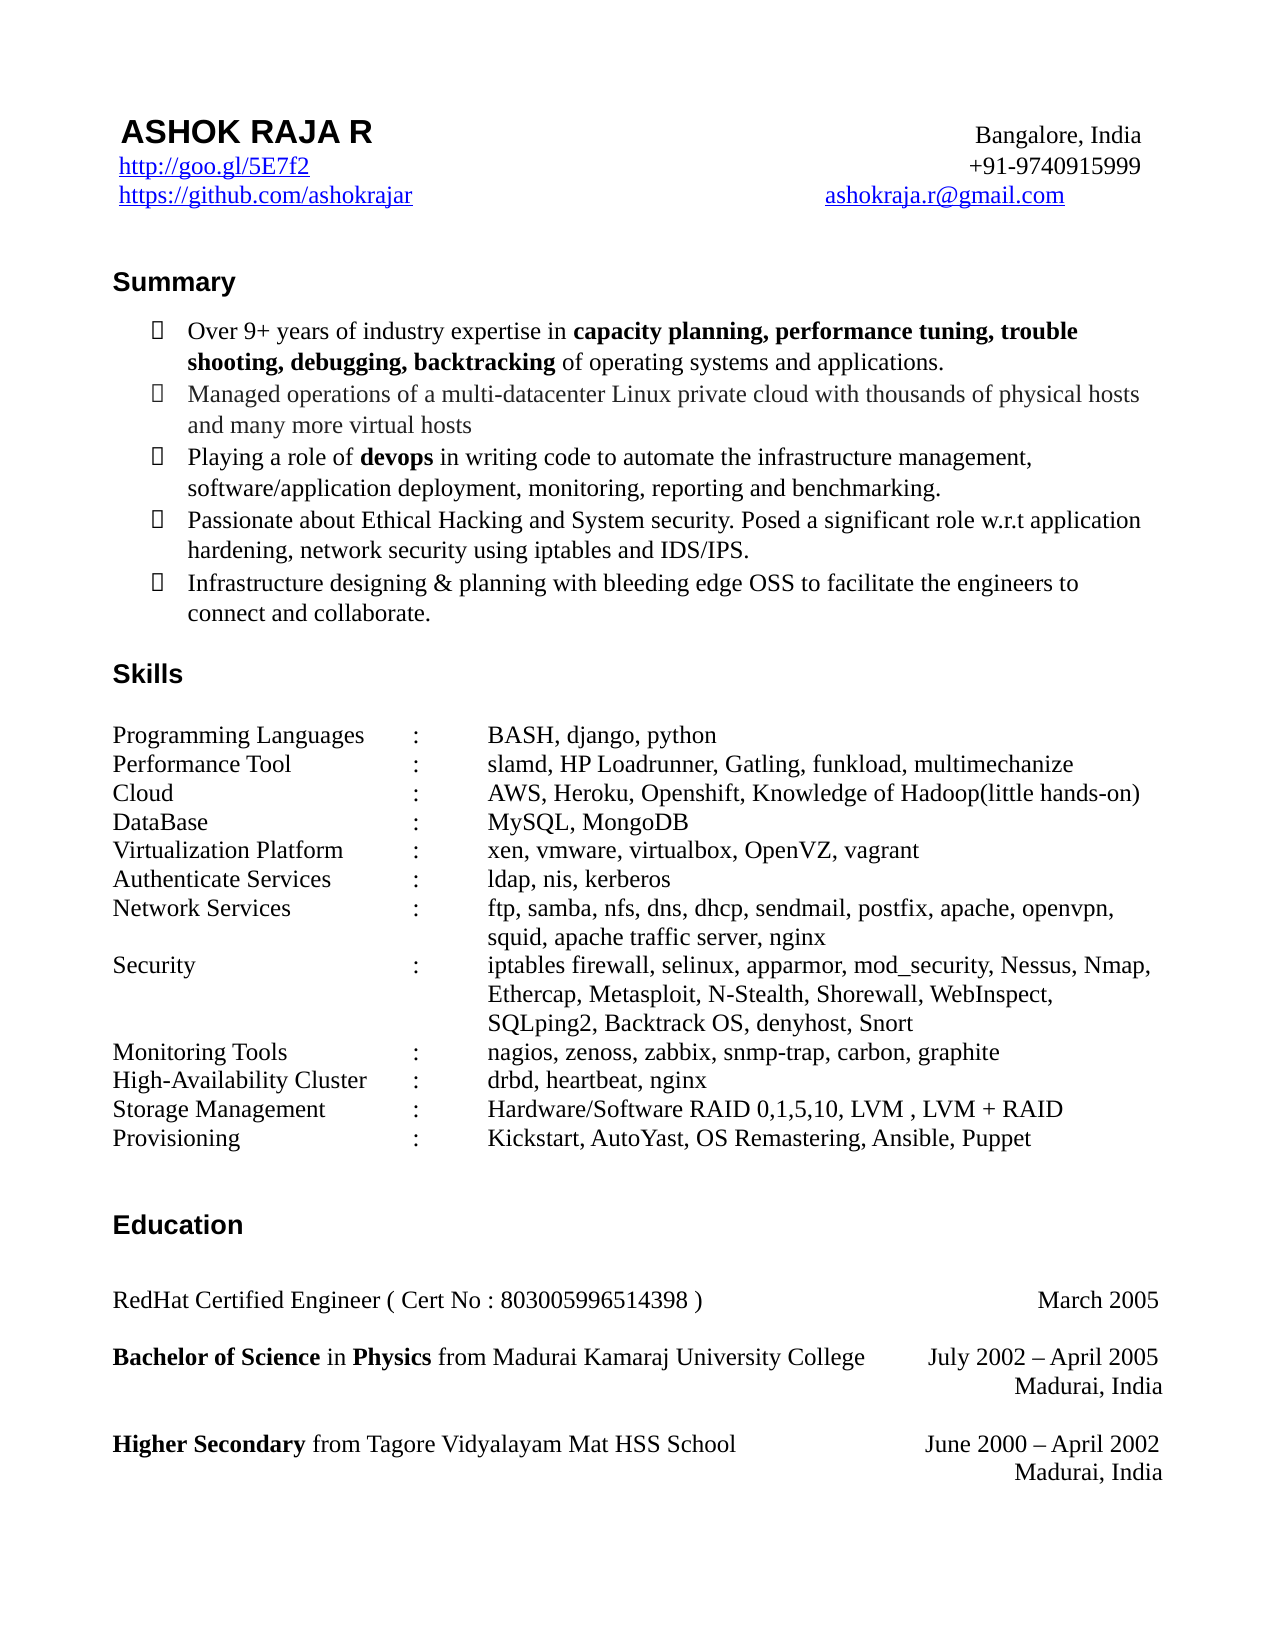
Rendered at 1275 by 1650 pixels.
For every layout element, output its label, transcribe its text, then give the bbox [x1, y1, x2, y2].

text Higher Secondary from Tagore Vidyalayam Mat HSS School June 2000 – April 2002 [112, 1429, 1162, 1457]
text Authenticate Services : ldap, nis, kerberos [112, 864, 1162, 893]
text Madurai, India [112, 1371, 1162, 1400]
text Performance Tool : slamd, HP Loadrunner, Gatling, funkload, multimechanize [112, 749, 1162, 778]
text Ethercap, Metasploit, N-Stealth, Shorewall, WebInspect, SQLping2, Backtrack OS, denyhost, Snort [487, 979, 1162, 1037]
list Infrastructure designing & planning with bleeding edge OSS to facilitate the engineers to connect and collaborate. [150, 564, 1162, 627]
text Cloud : AWS, Heroku, Openshift, Knowledge of Hadoop(little hands-on) [112, 778, 1162, 807]
text Network Services : ftp, samba, nfs, dns, dhcp, sendmail, postfix, apache, openvpn, [112, 893, 1162, 922]
text Skills [112, 658, 1162, 689]
text Storage Management : Hardware/Software RAID 0,1,5,10, LVM , LVM + RAID [112, 1094, 1162, 1123]
text Security : iptables firewall, selinux, apparmor, mod_security, Nessus, Nmap, [112, 951, 1162, 979]
text Programming Languages : BASH, django, python [112, 721, 1162, 749]
text Monitoring Tools : nagios, zenoss, zabbix, snmp-trap, carbon, graphite [112, 1037, 1162, 1066]
list Over 9+ years of industry expertise in capacity planning, performance tuning, trouble shooting, debugging, backtracking of operating systems and applications. [150, 313, 1162, 376]
text http://goo.gl/5E7f2 +91-9740915999 [112, 151, 1162, 180]
list Playing a role of devops in writing code to automate the infrastructure management, software/application deployment, monitoring, reporting and benchmarking. [150, 438, 1162, 501]
text ASHOK RAJA R Bangalore, India [112, 112, 1162, 151]
text Provisioning : Kickstart, AutoYast, OS Remastering, Ansible, Puppet [112, 1123, 1162, 1152]
text Bachelor of Science in Physics from Madurai Kamaraj University College July 2002 – April 2005 [112, 1342, 1162, 1371]
text Summary [112, 266, 1162, 297]
text DataBase : MySQL, MongoDB [112, 807, 1162, 836]
text Virtualization Platform : xen, vmware, virtualbox, OpenVZ, vagrant [112, 836, 1162, 864]
text Education [112, 1209, 1162, 1241]
text https://github.com/ashokrajar ashokraja.r@gmail.com [112, 180, 1162, 208]
text High-Availability Cluster : drbd, heartbeat, nginx [112, 1066, 1162, 1094]
list Managed operations of a multi-datacenter Linux private cloud with thousands of physical hosts and many more virtual hosts [150, 376, 1162, 438]
text squid, apache traffic server, nginx [412, 922, 1162, 951]
list Passionate about Ethical Hacking and System security. Posed a significant role w.r.t application hardening, network security using iptables and IDS/IPS. [150, 501, 1162, 564]
text RedHat Certified Engineer ( Cert No : 803005996514398 ) March 2005 [112, 1285, 1162, 1314]
text Madurai, India [112, 1457, 1162, 1486]
